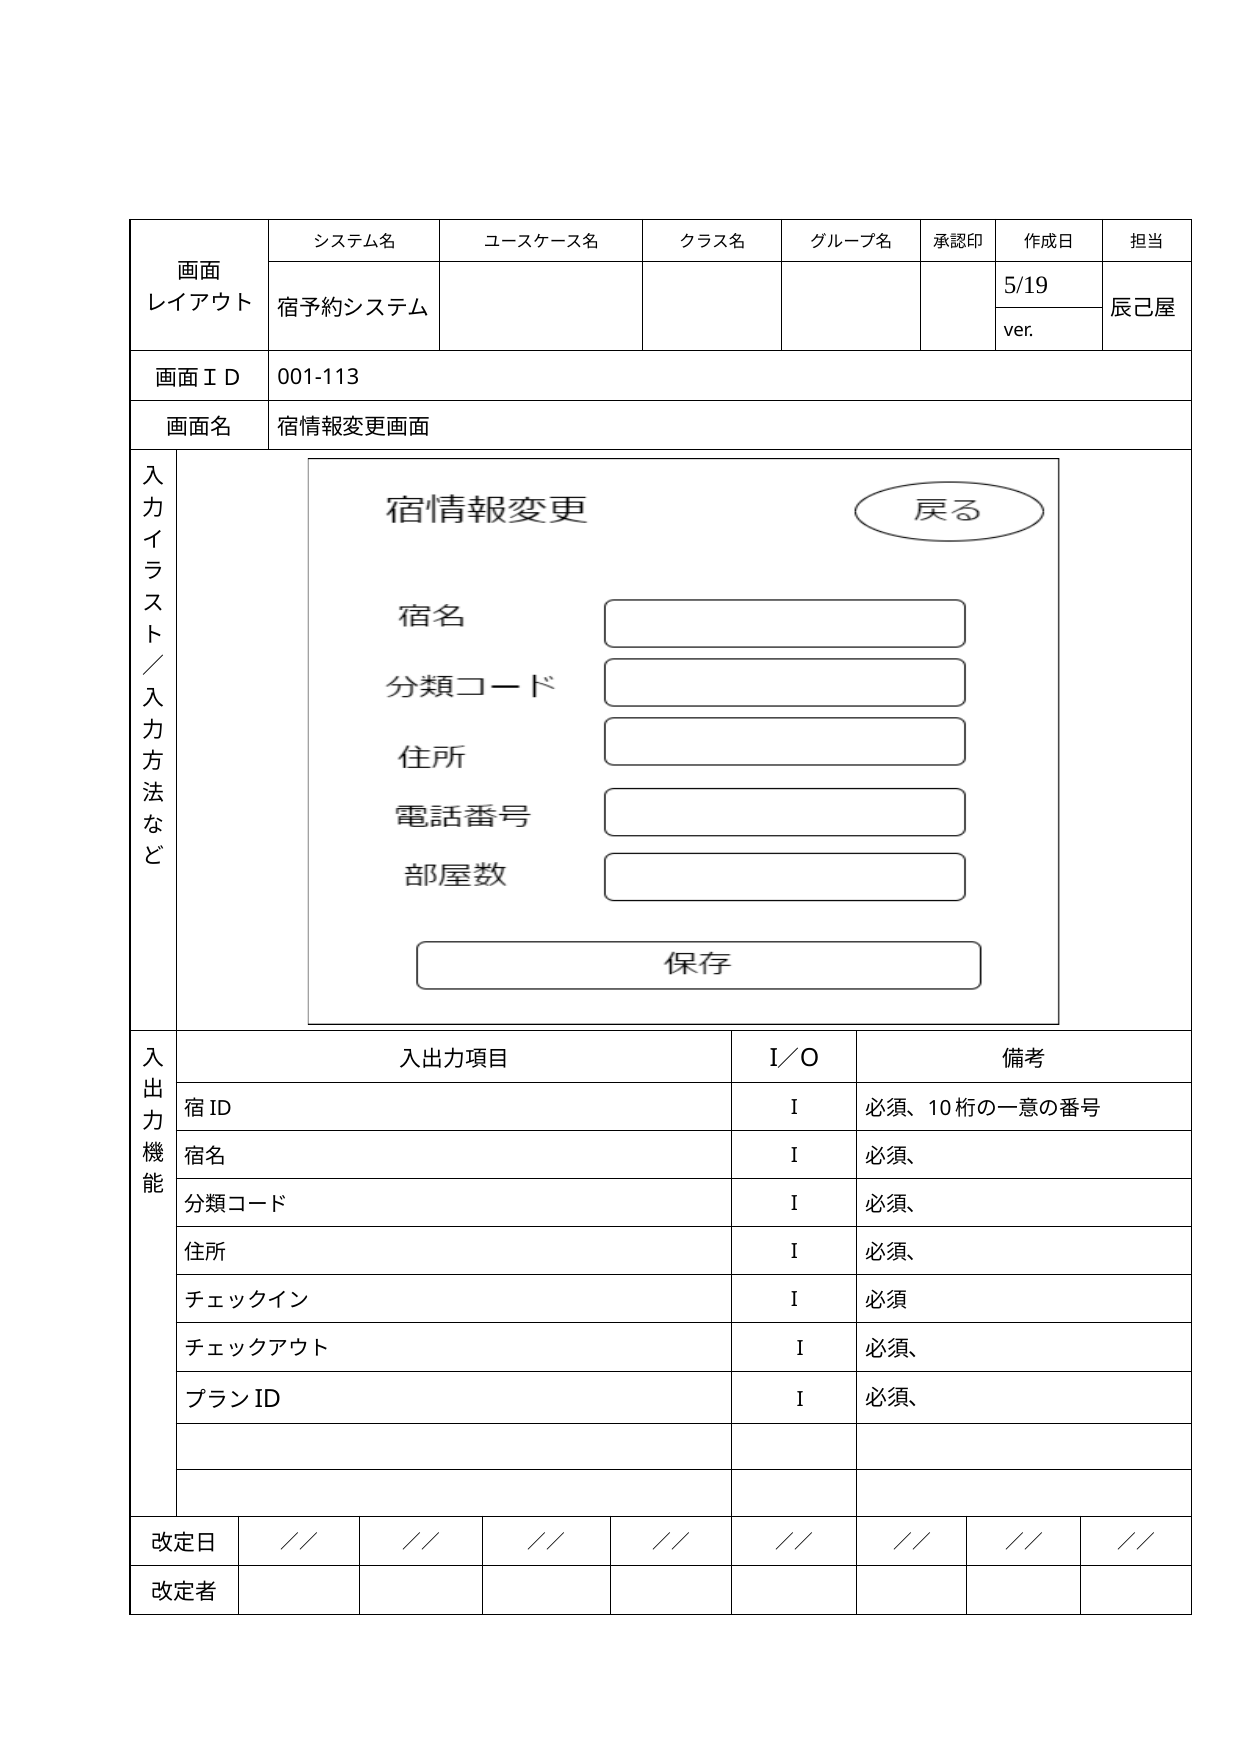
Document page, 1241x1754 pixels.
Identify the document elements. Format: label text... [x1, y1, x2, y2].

table_cell 分類コード [177, 1179, 731, 1226]
table_cell [177, 1470, 731, 1516]
table_cell 入力イラスト／入力方法など [131, 450, 176, 1030]
table_cell ／／ [857, 1517, 966, 1565]
table_cell 宿名 [177, 1131, 731, 1178]
table_cell [732, 1424, 856, 1469]
picture [307, 458, 1060, 1025]
table_cell [967, 1566, 1080, 1614]
table_cell ver. [996, 308, 1102, 350]
table_cell ／／ [239, 1517, 359, 1565]
table_cell 改定者 [131, 1566, 238, 1614]
table_cell [239, 1566, 359, 1614]
table_header システム名 [269, 220, 439, 261]
table_cell I [732, 1083, 856, 1130]
table_cell ／／ [732, 1517, 856, 1565]
table_header クラス名 [643, 220, 781, 261]
table_cell I [732, 1275, 856, 1322]
table_cell ／／ [360, 1517, 482, 1565]
table_cell 備考 [857, 1031, 1191, 1082]
table_header ユースケース名 [440, 220, 642, 261]
table_cell ／／ [611, 1517, 731, 1565]
table_cell 入出力項目 [177, 1031, 731, 1082]
table_cell 住所 [177, 1227, 731, 1274]
table_cell 001-113 [269, 351, 1191, 400]
table_cell [857, 1566, 966, 1614]
table_cell 宿予約システム [269, 262, 439, 350]
table_cell [1081, 1566, 1191, 1614]
table_cell 入出力機能 [131, 1031, 176, 1516]
table_cell [611, 1566, 731, 1614]
table_cell I／O [732, 1031, 856, 1082]
table_header グループ名 [782, 220, 920, 261]
table_header 担当 [1103, 220, 1191, 261]
table_cell 必須、 [857, 1227, 1191, 1274]
table_cell 必須、 [857, 1372, 1191, 1423]
table_cell [177, 1424, 731, 1469]
table_cell 辰己屋 [1103, 262, 1191, 350]
table_cell 5/19 [996, 262, 1102, 307]
table_cell I [732, 1372, 856, 1423]
table_cell チェックアウト [177, 1323, 731, 1371]
table_cell 宿情報変更画面 [269, 401, 1191, 449]
table_cell [483, 1566, 610, 1614]
table_cell I [732, 1323, 856, 1371]
table_cell 画面名 [131, 401, 268, 449]
table_cell 必須、 [857, 1179, 1191, 1226]
table_cell ／／ [1081, 1517, 1191, 1565]
table_header 承認印 [921, 220, 995, 261]
table_cell [440, 262, 642, 350]
table_cell 宿ID [177, 1083, 731, 1130]
table_cell 必須、 [857, 1131, 1191, 1178]
table_cell I [732, 1179, 856, 1226]
table_cell I [732, 1131, 856, 1178]
table_cell [857, 1424, 1191, 1469]
table_cell ／／ [483, 1517, 610, 1565]
table_cell 必須、10桁の一意の番号 [857, 1083, 1191, 1130]
table_cell [857, 1470, 1191, 1516]
table_cell [643, 262, 781, 350]
table_cell チェックイン [177, 1275, 731, 1322]
table_header 画面 レイアウト [131, 220, 268, 350]
table_cell 必須、 [857, 1323, 1191, 1371]
table_cell [732, 1470, 856, 1516]
table_cell [177, 450, 1191, 1030]
table_cell [360, 1566, 482, 1614]
table_header 作成日 [996, 220, 1102, 261]
table_cell [921, 262, 995, 350]
table_cell プランID [177, 1372, 731, 1423]
table_cell ／／ [967, 1517, 1080, 1565]
table_cell I [732, 1227, 856, 1274]
table_cell [732, 1566, 856, 1614]
table_cell 必須 [857, 1275, 1191, 1322]
table_cell [782, 262, 920, 350]
table_cell 画面ＩＤ [131, 351, 268, 400]
table_cell 改定日 [131, 1517, 238, 1565]
